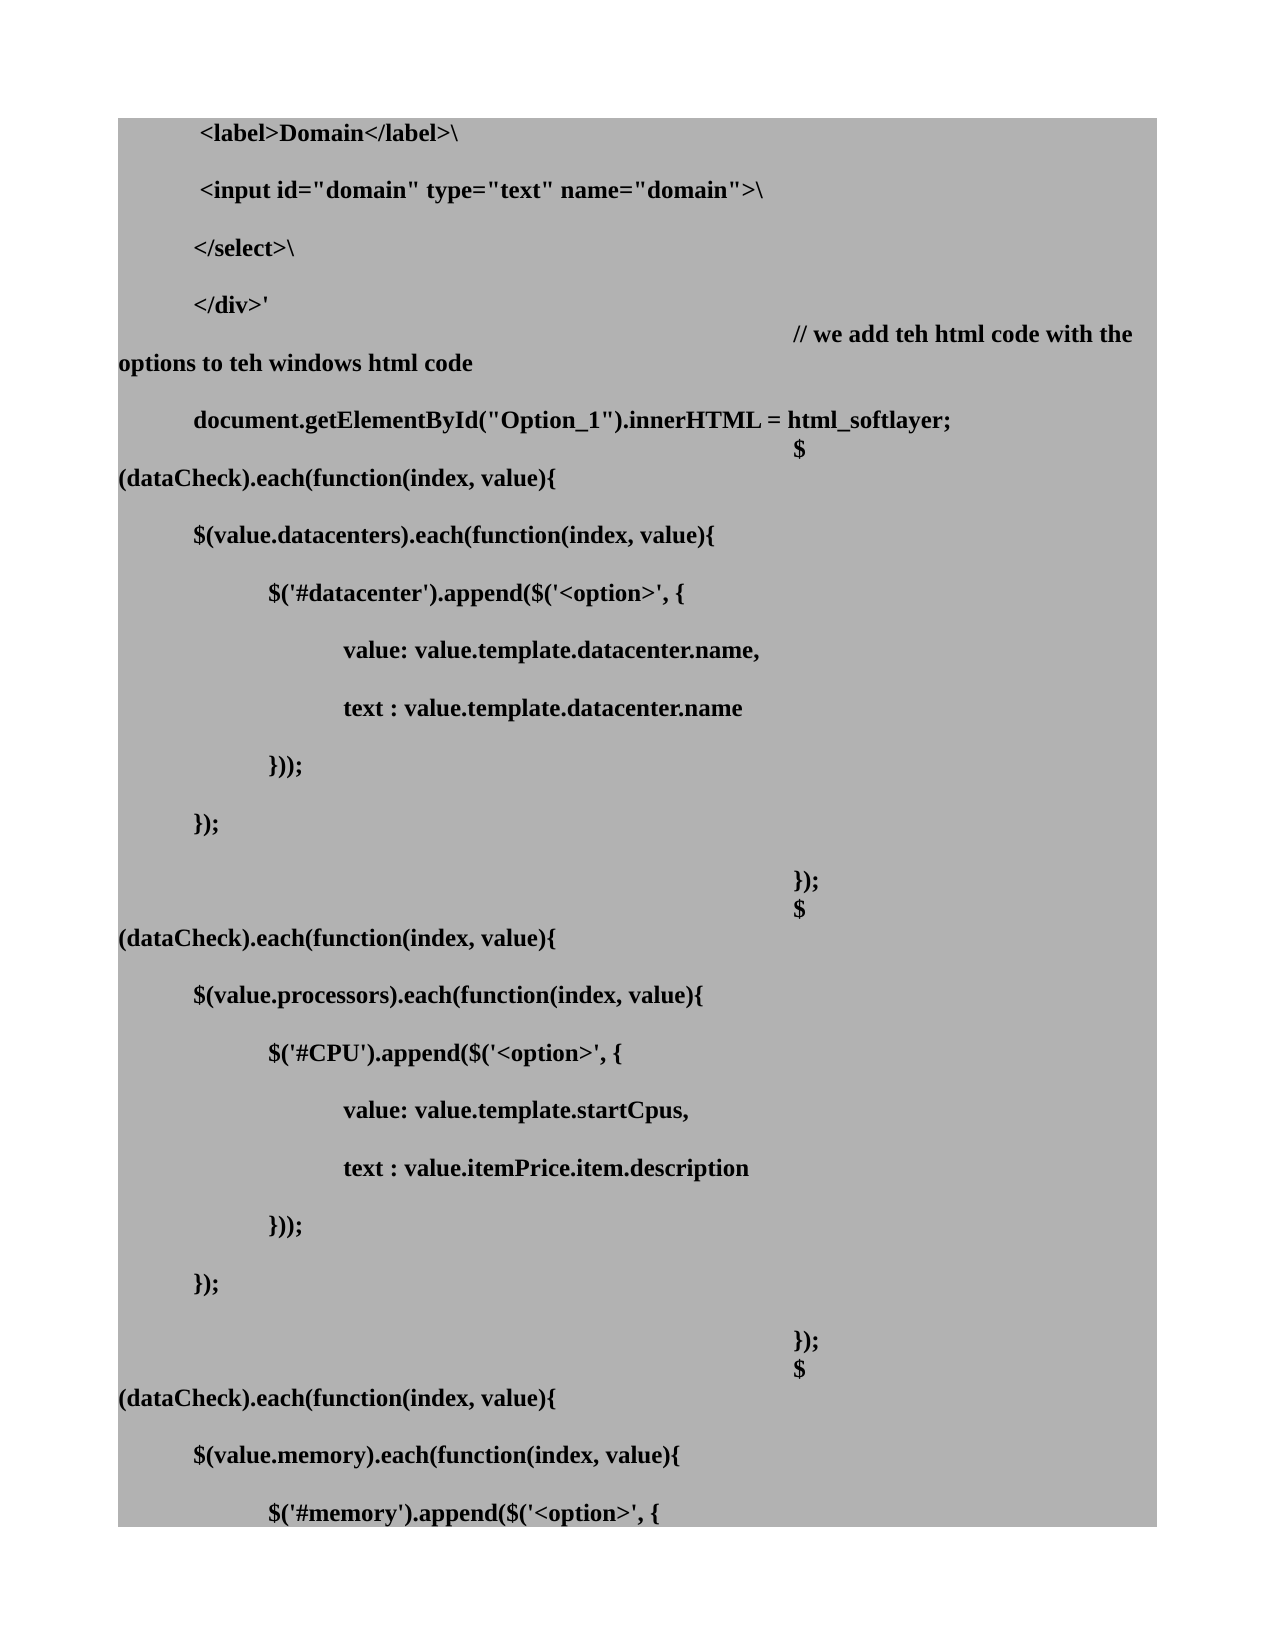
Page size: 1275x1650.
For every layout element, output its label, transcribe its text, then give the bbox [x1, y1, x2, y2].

text value: value.template.startCpus, [118, 1067, 1157, 1124]
text $(dataCheck).each(function(index, value){ [118, 434, 1157, 492]
text }); [118, 1326, 1157, 1354]
text }); [118, 866, 1157, 894]
text }); [118, 779, 1157, 837]
text $(dataCheck).each(function(index, value){ [118, 894, 1157, 952]
text document.getElementById("Option_1").innerHTML = html_softlayer; [118, 377, 1157, 434]
text $('#memory').append($('<option>', { [118, 1469, 1157, 1527]
text })); [118, 1182, 1157, 1239]
text <input id="domain" type="text" name="domain">\ [118, 147, 1157, 204]
text value: value.template.datacenter.name, [118, 607, 1157, 664]
text }); [118, 1239, 1157, 1297]
text })); [118, 722, 1157, 779]
text $('#CPU').append($('<option>', { [118, 1009, 1157, 1067]
text text : value.itemPrice.item.description [118, 1124, 1157, 1182]
text $('#datacenter').append($('<option>', { [118, 549, 1157, 607]
text $(value.memory).each(function(index, value){ [118, 1412, 1157, 1469]
text $(dataCheck).each(function(index, value){ [118, 1354, 1157, 1412]
text $(value.datacenters).each(function(index, value){ [118, 492, 1157, 549]
text </select>\ [118, 204, 1157, 262]
text <label>Domain</label>\ [118, 118, 1157, 147]
text $(value.processors).each(function(index, value){ [118, 952, 1157, 1009]
text text : value.template.datacenter.name [118, 664, 1157, 722]
text </div>' [118, 262, 1157, 319]
text // we add teh html code with the options to teh windows html code [118, 319, 1157, 377]
